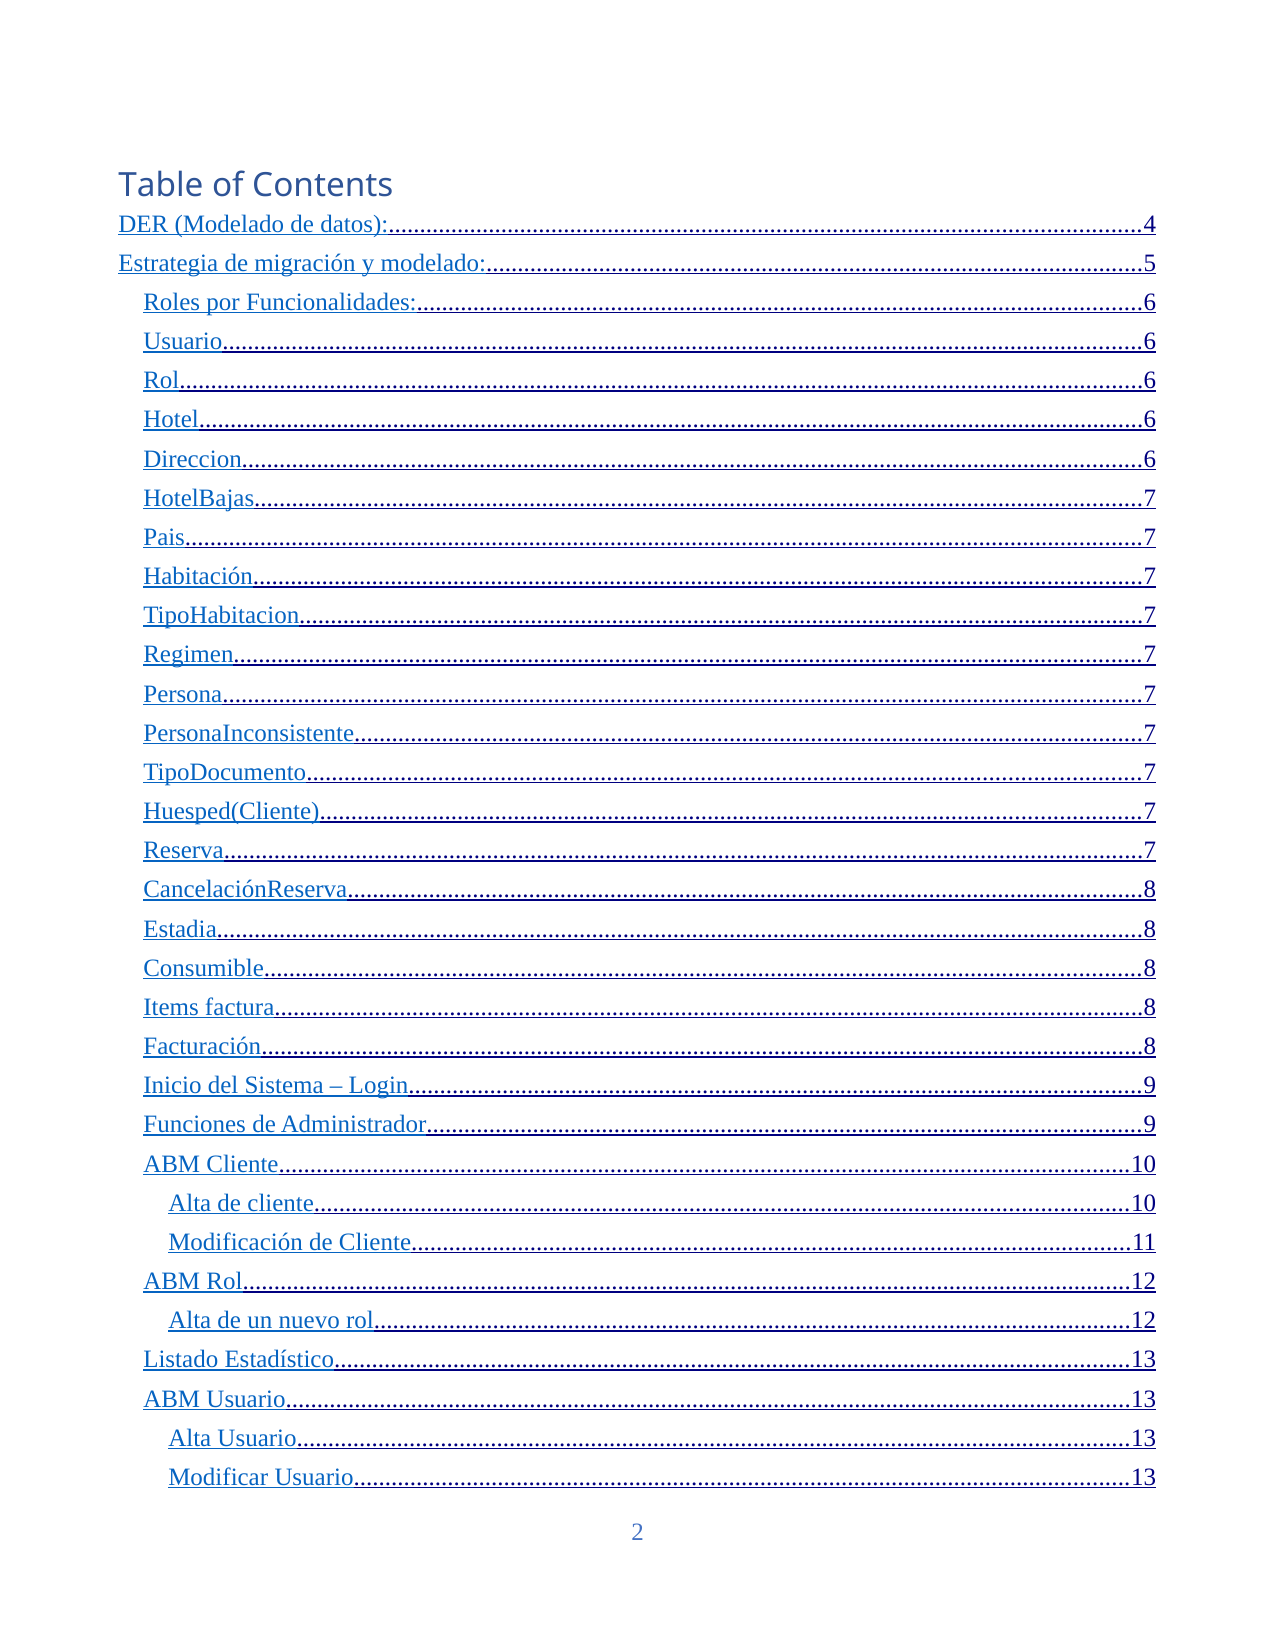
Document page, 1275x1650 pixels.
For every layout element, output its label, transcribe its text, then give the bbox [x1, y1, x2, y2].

text Modificar Usuario 13 [168, 1462, 1157, 1491]
text Funciones de Administrador 9 [143, 1109, 1157, 1138]
text TipoHabitacion 7 [143, 600, 1157, 629]
text Habitación 7 [143, 561, 1157, 590]
text Roles por Funcionalidades: 6 [143, 287, 1157, 316]
text Alta de cliente 10 [168, 1188, 1157, 1217]
text DER (Modelado de datos): 4 [118, 209, 1157, 237]
text HotelBajas 7 [143, 483, 1157, 512]
text TipoDocumento 7 [143, 757, 1157, 786]
text Facturación 8 [143, 1031, 1157, 1060]
text Estadia 8 [143, 914, 1157, 942]
text PersonaInconsistente 7 [143, 718, 1157, 747]
text Reserva 7 [143, 835, 1157, 864]
text ABM Rol 12 [143, 1266, 1157, 1295]
text Direccion 6 [143, 444, 1157, 472]
text Consumible 8 [143, 953, 1157, 982]
text CancelaciónReserva 8 [143, 874, 1157, 903]
text Huesped(Cliente) 7 [143, 796, 1157, 825]
text Regimen 7 [143, 639, 1157, 668]
subtitle Table of Contents [118, 161, 1157, 206]
text Pais 7 [143, 522, 1157, 551]
text ABM Usuario 13 [143, 1384, 1157, 1412]
text ABM Cliente 10 [143, 1149, 1157, 1177]
text Alta de un nuevo rol 12 [168, 1305, 1157, 1334]
text Items factura 8 [143, 992, 1157, 1021]
text Usuario 6 [143, 326, 1157, 355]
text Rol 6 [143, 365, 1157, 394]
text Inicio del Sistema – Login 9 [143, 1070, 1157, 1099]
text Hotel 6 [143, 404, 1157, 433]
text Listado Estadístico 13 [143, 1344, 1157, 1373]
text Estrategia de migración y modelado: 5 [118, 248, 1157, 277]
text Persona 7 [143, 679, 1157, 707]
text Modificación de Cliente 11 [168, 1227, 1157, 1256]
text Alta Usuario 13 [168, 1423, 1157, 1452]
